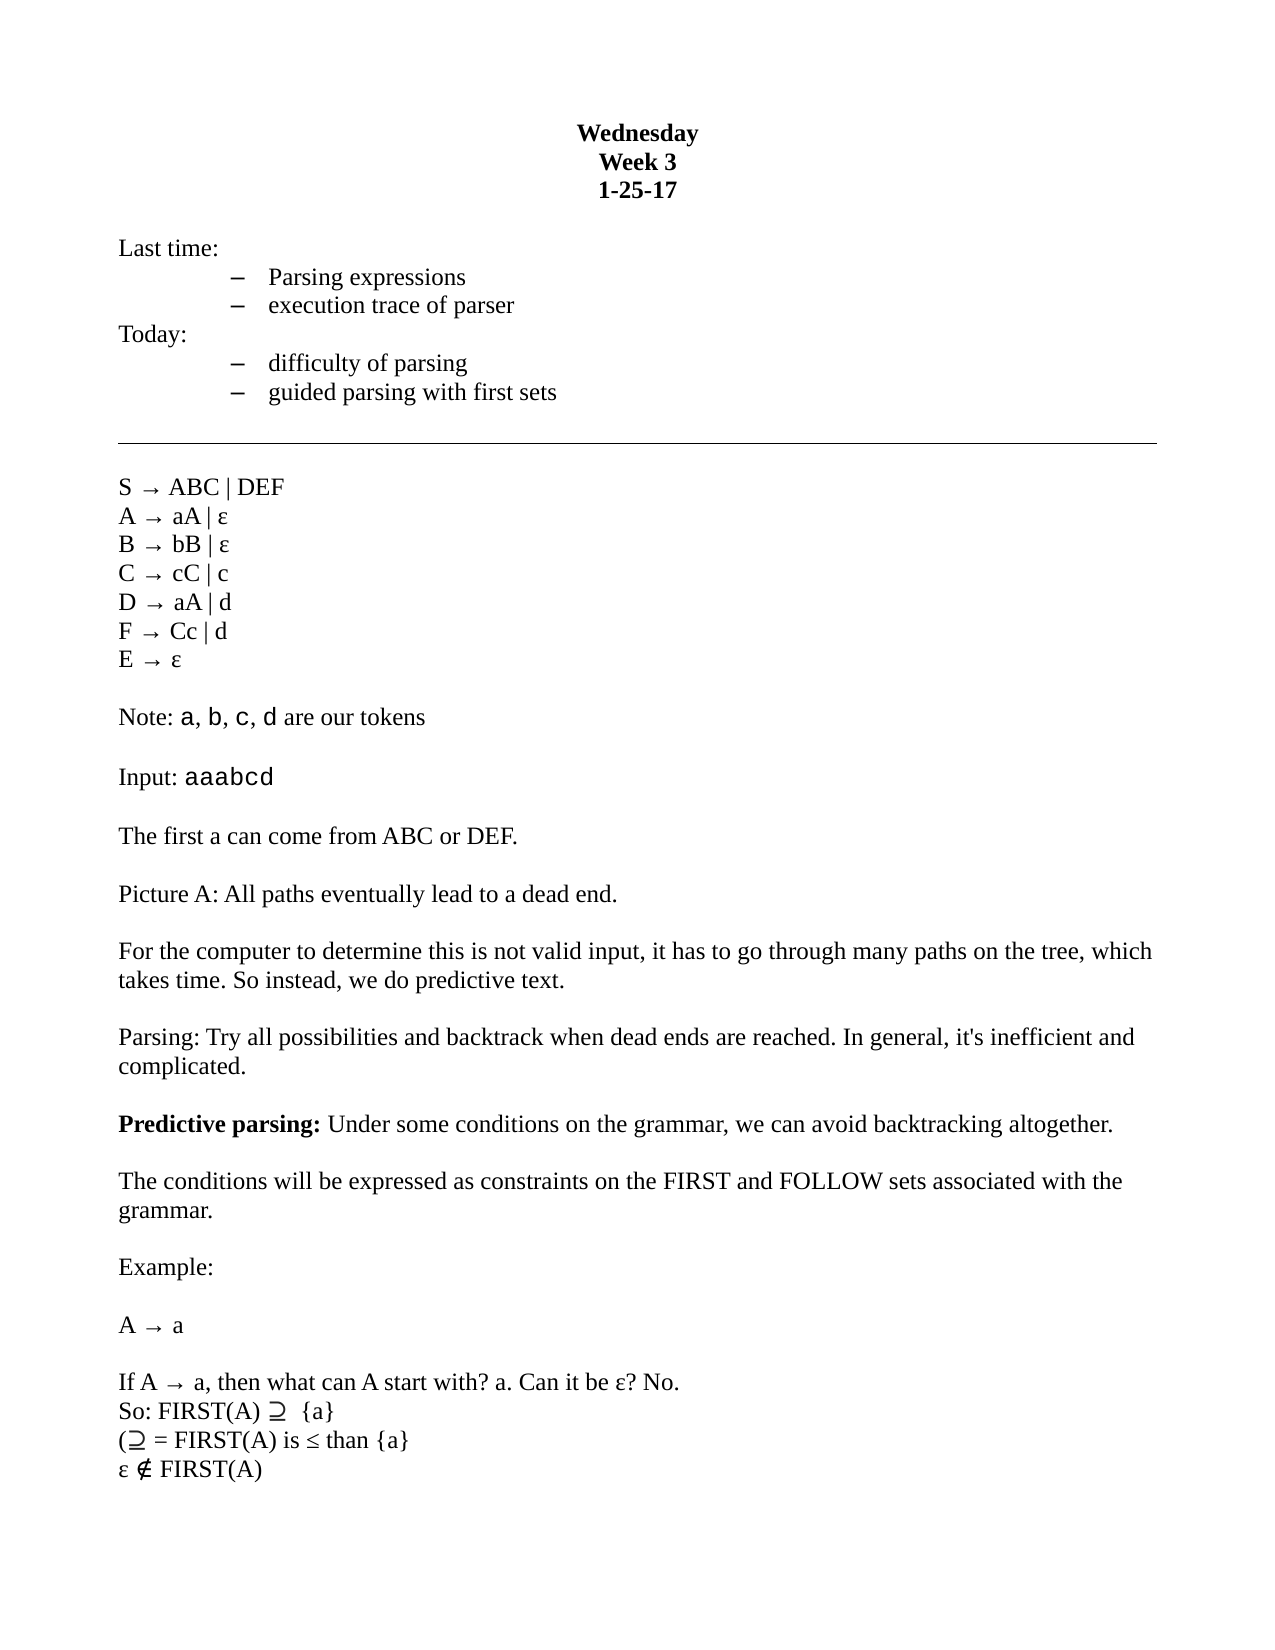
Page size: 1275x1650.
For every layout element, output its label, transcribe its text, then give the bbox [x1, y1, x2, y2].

text F → Cc | d [118, 616, 1157, 644]
text If A → a, then what can A start with? a. Can it be ε? No. [118, 1367, 1157, 1396]
text Note: a, b, c, d are our tokens [118, 702, 1157, 733]
text D → aA | d [118, 587, 1157, 616]
text So: FIRST(A) ⊇ {a} [118, 1396, 1157, 1425]
text Wednesday [118, 118, 1157, 147]
text For the computer to determine this is not valid input, it has to go through many paths on the tree, which takes time. So instead, we do predictive text. [118, 936, 1157, 994]
text (⊇ = FIRST(A) is ≤ than {a} [118, 1425, 1157, 1454]
text Picture A: All paths eventually lead to a dead end. [118, 879, 1157, 907]
list execution trace of parser [231, 291, 1157, 319]
text Predictive parsing: Under some conditions on the grammar, we can avoid backtracking altogether. [118, 1109, 1157, 1137]
text B → bB | ε [118, 529, 1157, 558]
text ε ∉ FIRST(A) [118, 1454, 1157, 1482]
list Parsing expressions [231, 262, 1157, 291]
text Parsing: Try all possibilities and backtrack when dead ends are reached. In general, it's inefficient and complicated. [118, 1022, 1157, 1080]
text A → a [118, 1310, 1157, 1339]
text 1-25-17 [118, 176, 1157, 204]
text The conditions will be expressed as constraints on the FIRST and FOLLOW sets associated with the grammar. [118, 1166, 1157, 1224]
list guided parsing with first sets [231, 377, 1157, 406]
text S → ABC | DEF [118, 472, 1157, 501]
text Week 3 [118, 147, 1157, 176]
text Today: [118, 319, 1157, 348]
text Last time: [118, 233, 1157, 262]
text E → ε [118, 644, 1157, 673]
text A → aA | ε [118, 501, 1157, 529]
text Example: [118, 1252, 1157, 1281]
list difficulty of parsing [231, 348, 1157, 377]
text C → cC | c [118, 558, 1157, 587]
text Input: aaabcd [118, 762, 1157, 792]
text The first a can come from ABC or DEF. [118, 821, 1157, 850]
